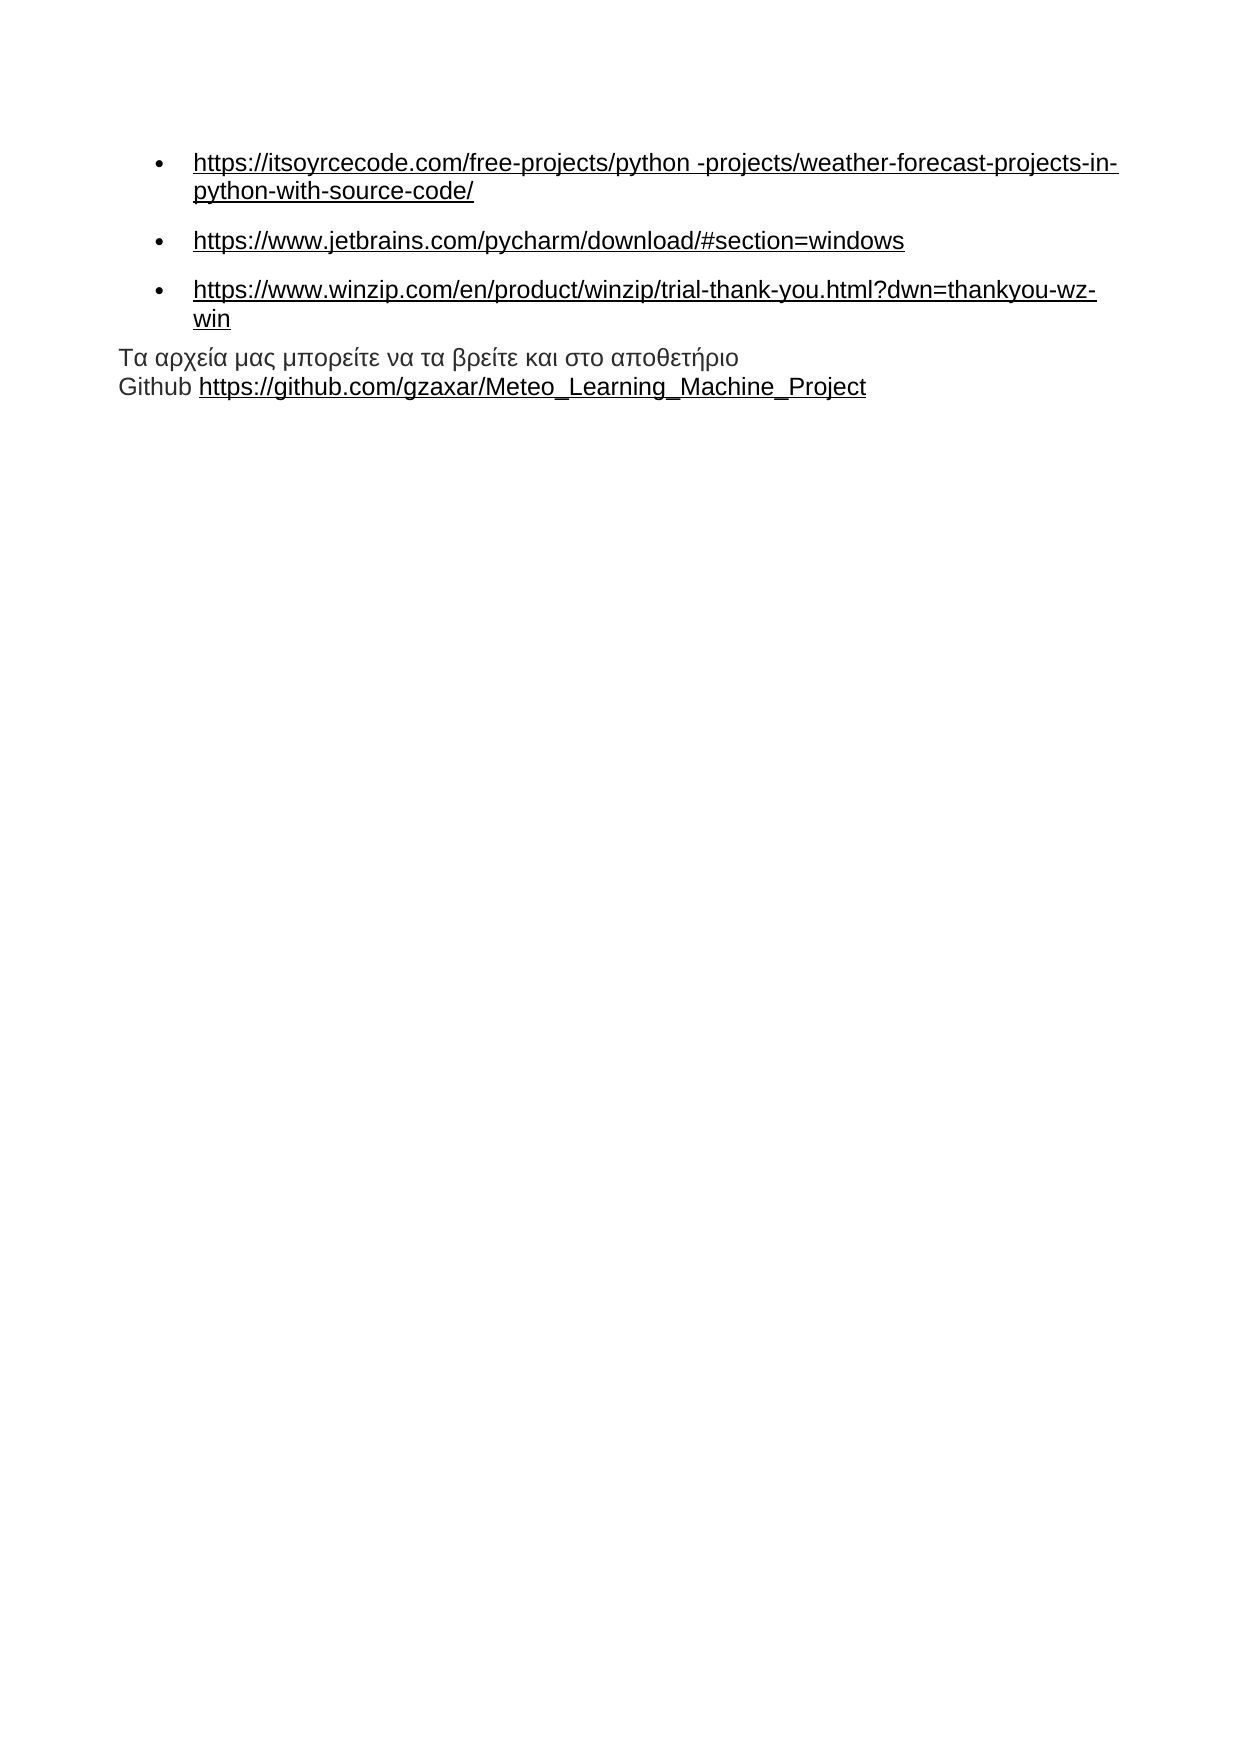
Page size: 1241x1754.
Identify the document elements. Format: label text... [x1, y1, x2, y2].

text Τα αρχεία μας μπορείτε να τα βρείτε και στο αποθετήριο Github https://github.com/gzaxar/Meteo_Learning_Machine_Project [118, 343, 1122, 401]
list https://itsoyrcecode.com/free-projects/python -projects/weather-forecast-projects-in-python-with-source-code/ [156, 148, 1122, 205]
list https://www.jetbrains.com/pycharm/download/#section=windows [156, 226, 1122, 255]
list https://www.winzip.com/en/product/winzip/trial-thank-you.html?dwn=thankyou-wz-win [156, 276, 1122, 333]
